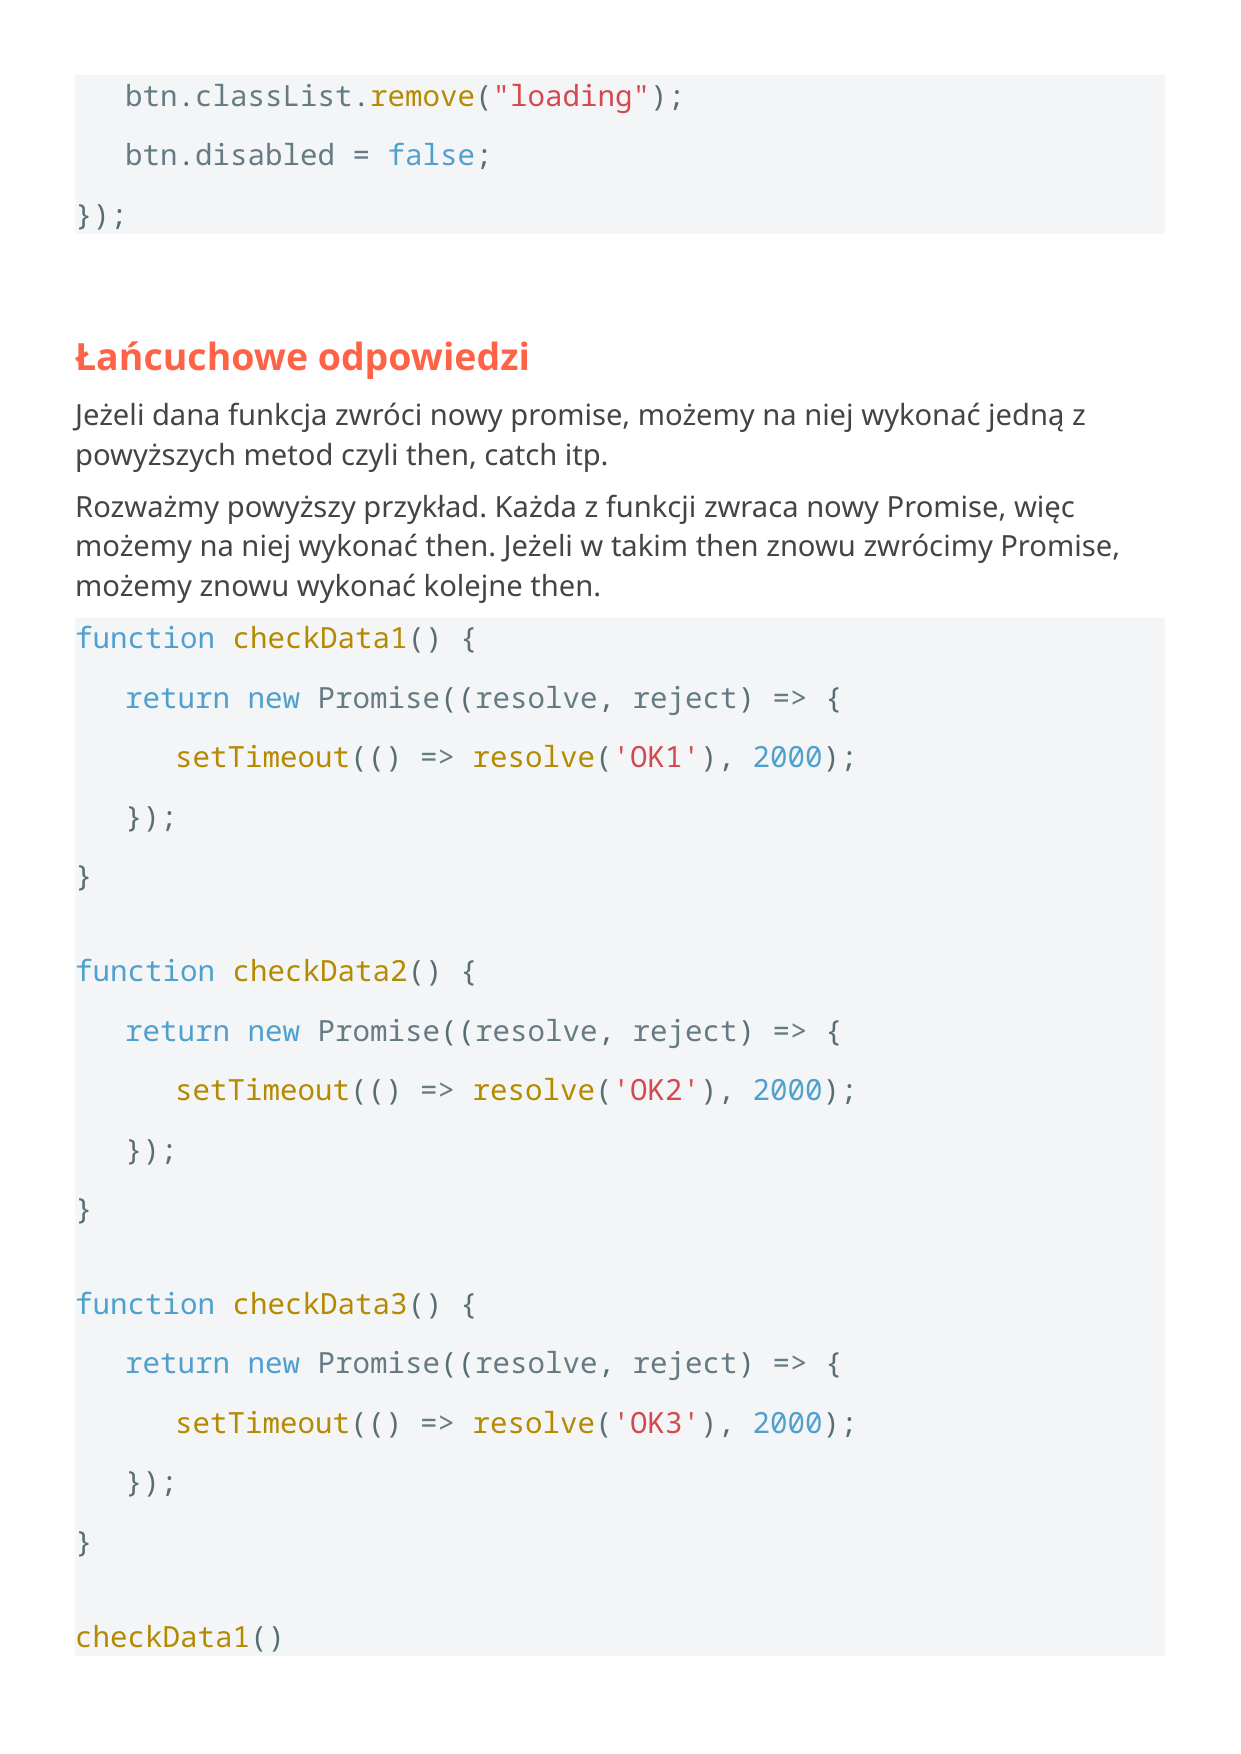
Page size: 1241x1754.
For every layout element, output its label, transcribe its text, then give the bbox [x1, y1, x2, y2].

text checkData1() [75, 1616, 1165, 1656]
text Rozważmy powyższy przykład. Każda z funkcji zwraca nowy Promise, więc możemy na niej wykonać then. Jeżeli w takim then znowu zwrócimy Promise, możemy znowu wykonać kolejne then. [75, 486, 1165, 605]
text return new Promise((resolve, reject) => { [75, 1343, 1165, 1382]
text }); [75, 796, 1165, 836]
text } [75, 856, 1165, 895]
text setTimeout(() => resolve('OK2'), 2000); [75, 1069, 1165, 1109]
text } [75, 1188, 1165, 1228]
text }); [75, 1129, 1165, 1168]
text setTimeout(() => resolve('OK1'), 2000); [75, 737, 1165, 776]
text return new Promise((resolve, reject) => { [75, 677, 1165, 717]
text } [75, 1521, 1165, 1561]
text btn.disabled = false; [75, 134, 1165, 174]
subtitle Łańcuchowe odpowiedzi [75, 331, 1165, 382]
text btn.classList.remove("loading"); [75, 75, 1165, 115]
text setTimeout(() => resolve('OK3'), 2000); [75, 1402, 1165, 1442]
text function checkData1() { [75, 618, 1165, 657]
text function checkData2() { [75, 950, 1165, 990]
text }); [75, 1462, 1165, 1501]
text function checkData3() { [75, 1283, 1165, 1323]
text Jeżeli dana funkcja zwróci nowy promise, możemy na niej wykonać jedną z powyższych metod czyli then, catch itp. [75, 394, 1165, 473]
text }); [75, 194, 1165, 234]
text return new Promise((resolve, reject) => { [75, 1010, 1165, 1049]
